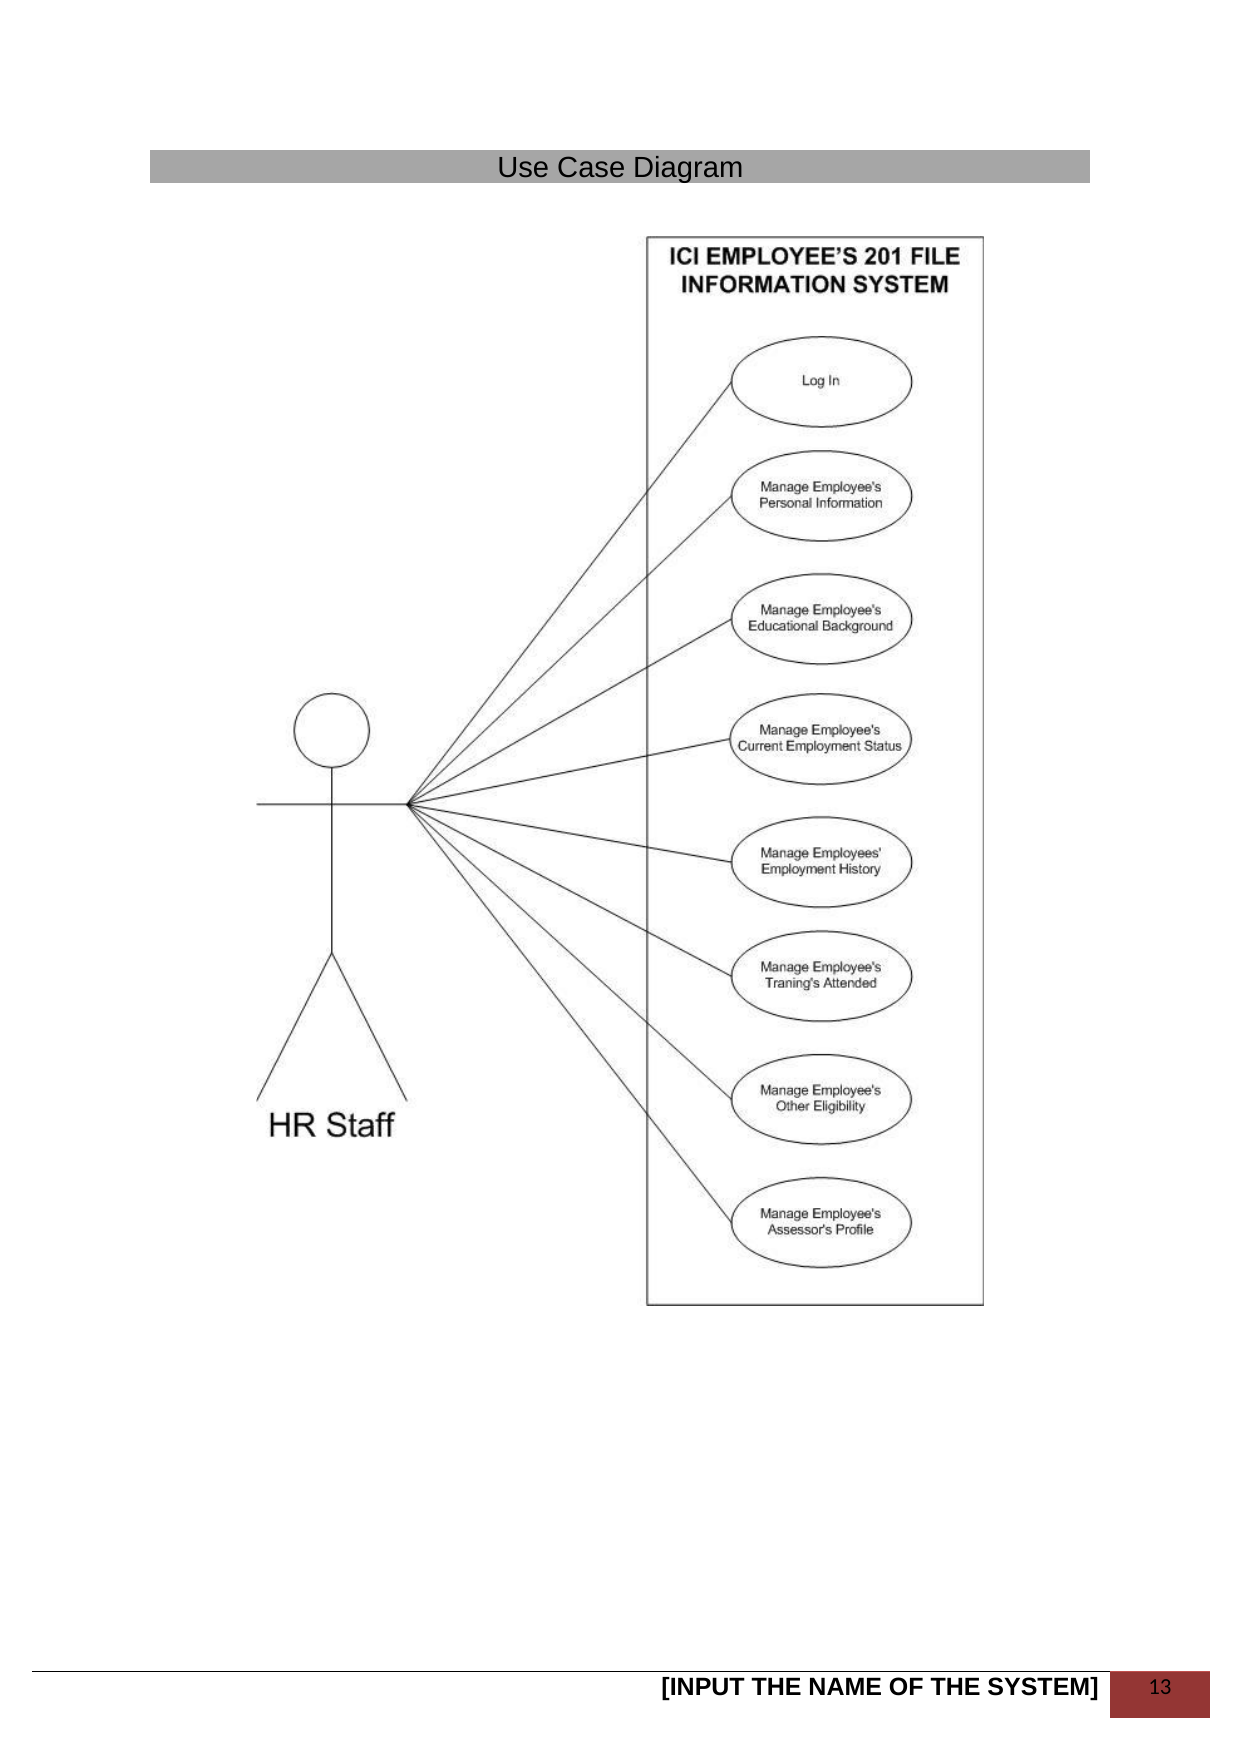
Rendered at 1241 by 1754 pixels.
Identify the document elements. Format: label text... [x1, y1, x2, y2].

picture [256, 236, 984, 1306]
text Use Case Diagram [150, 150, 1090, 183]
